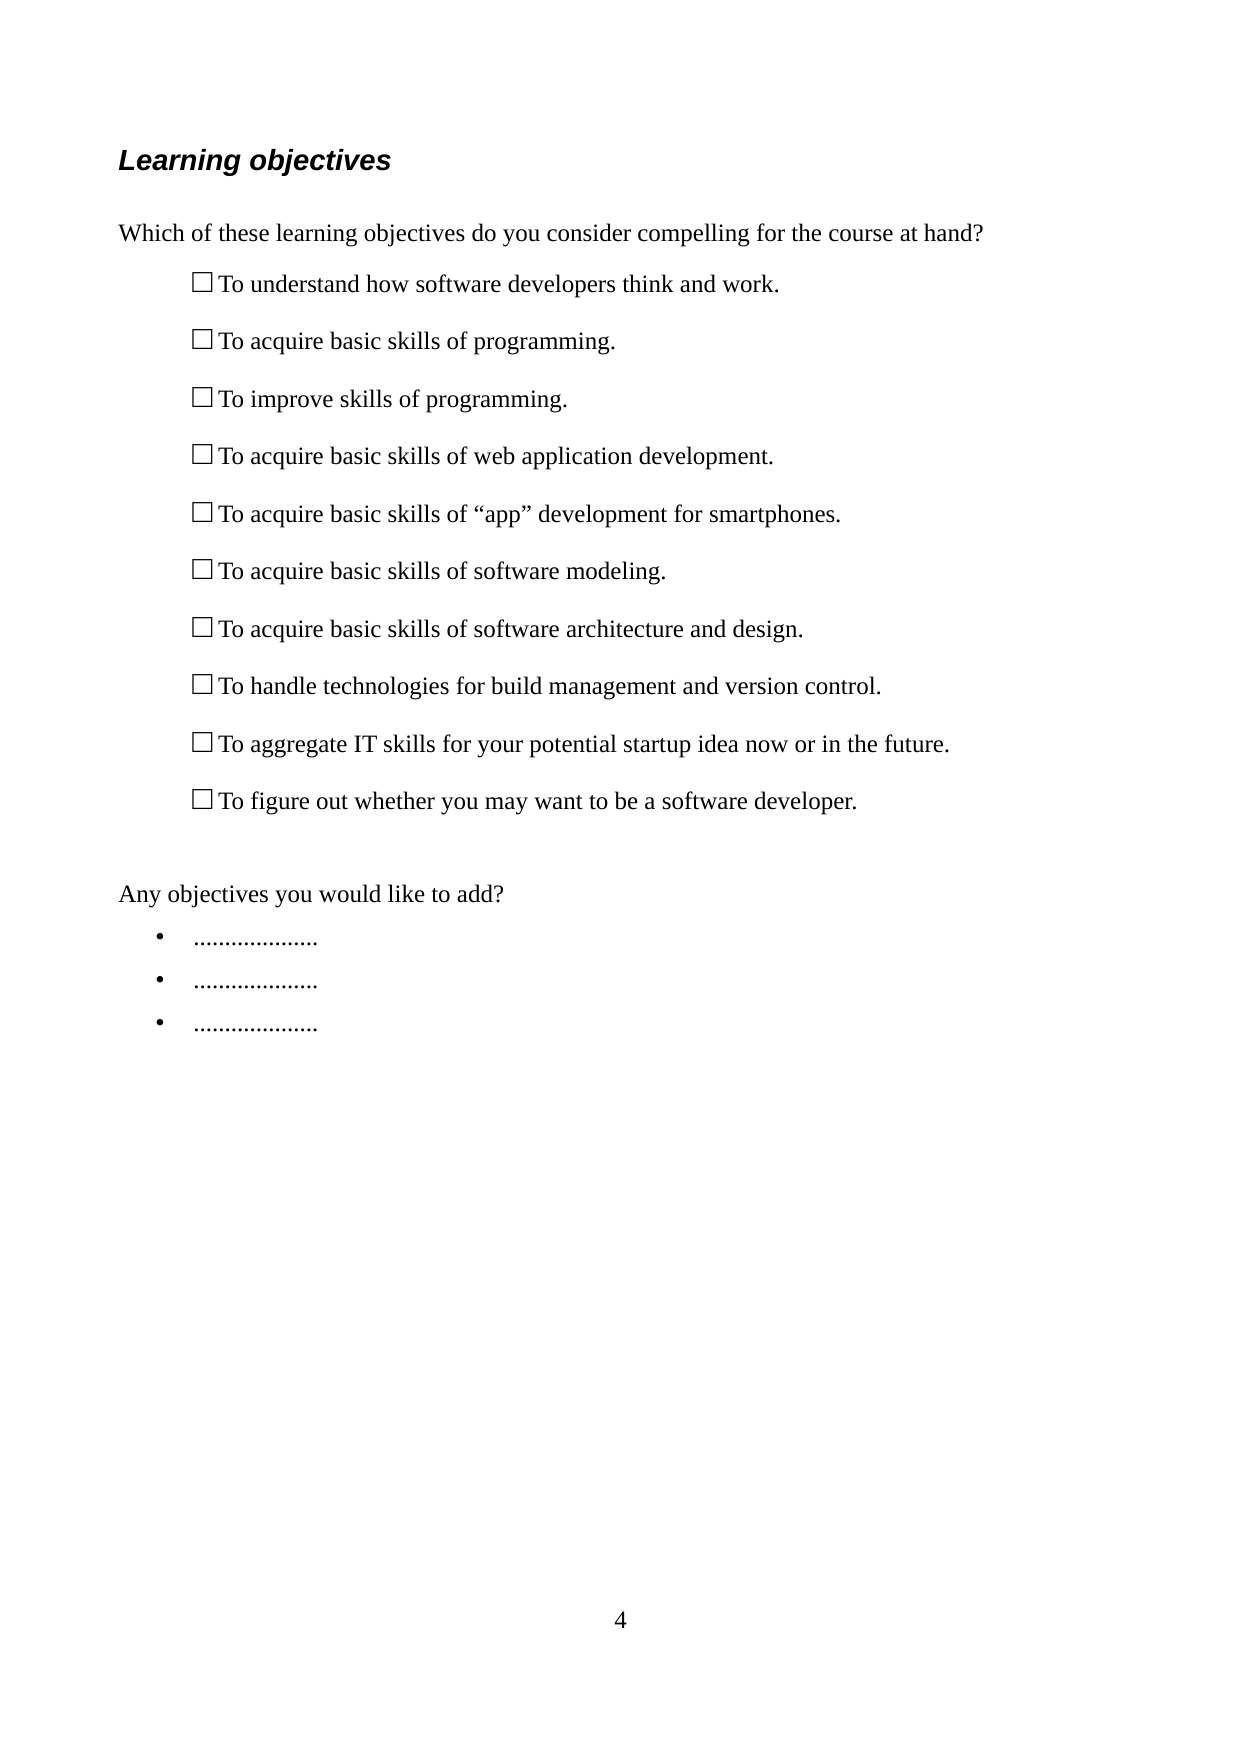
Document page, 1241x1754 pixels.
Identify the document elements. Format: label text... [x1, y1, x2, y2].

list .................... [156, 965, 1122, 994]
text □ To acquire basic skills of web application development. [192, 433, 1122, 472]
text Any objectives you would like to add? [118, 879, 1122, 908]
list .................... [156, 1008, 1122, 1037]
text □ To improve skills of programming. [192, 376, 1122, 414]
text □ To figure out whether you may want to be a software developer. [192, 778, 1122, 817]
text □ To handle technologies for build management and version control. [192, 663, 1122, 702]
text □ To acquire basic skills of “app” development for smartphones. [192, 491, 1122, 529]
text Which of these learning objectives do you consider compelling for the course at hand? [118, 218, 1122, 247]
text □ To aggregate IT skills for your potential startup idea now or in the future. [192, 721, 1122, 759]
text □ To understand how software developers think and work. [192, 261, 1122, 299]
text □ To acquire basic skills of software architecture and design. [192, 606, 1122, 644]
text □ To acquire basic skills of programming. [192, 318, 1122, 357]
text □ To acquire basic skills of software modeling. [192, 548, 1122, 587]
list .................... [156, 922, 1122, 951]
subtitle Learning objectives [118, 143, 1122, 177]
